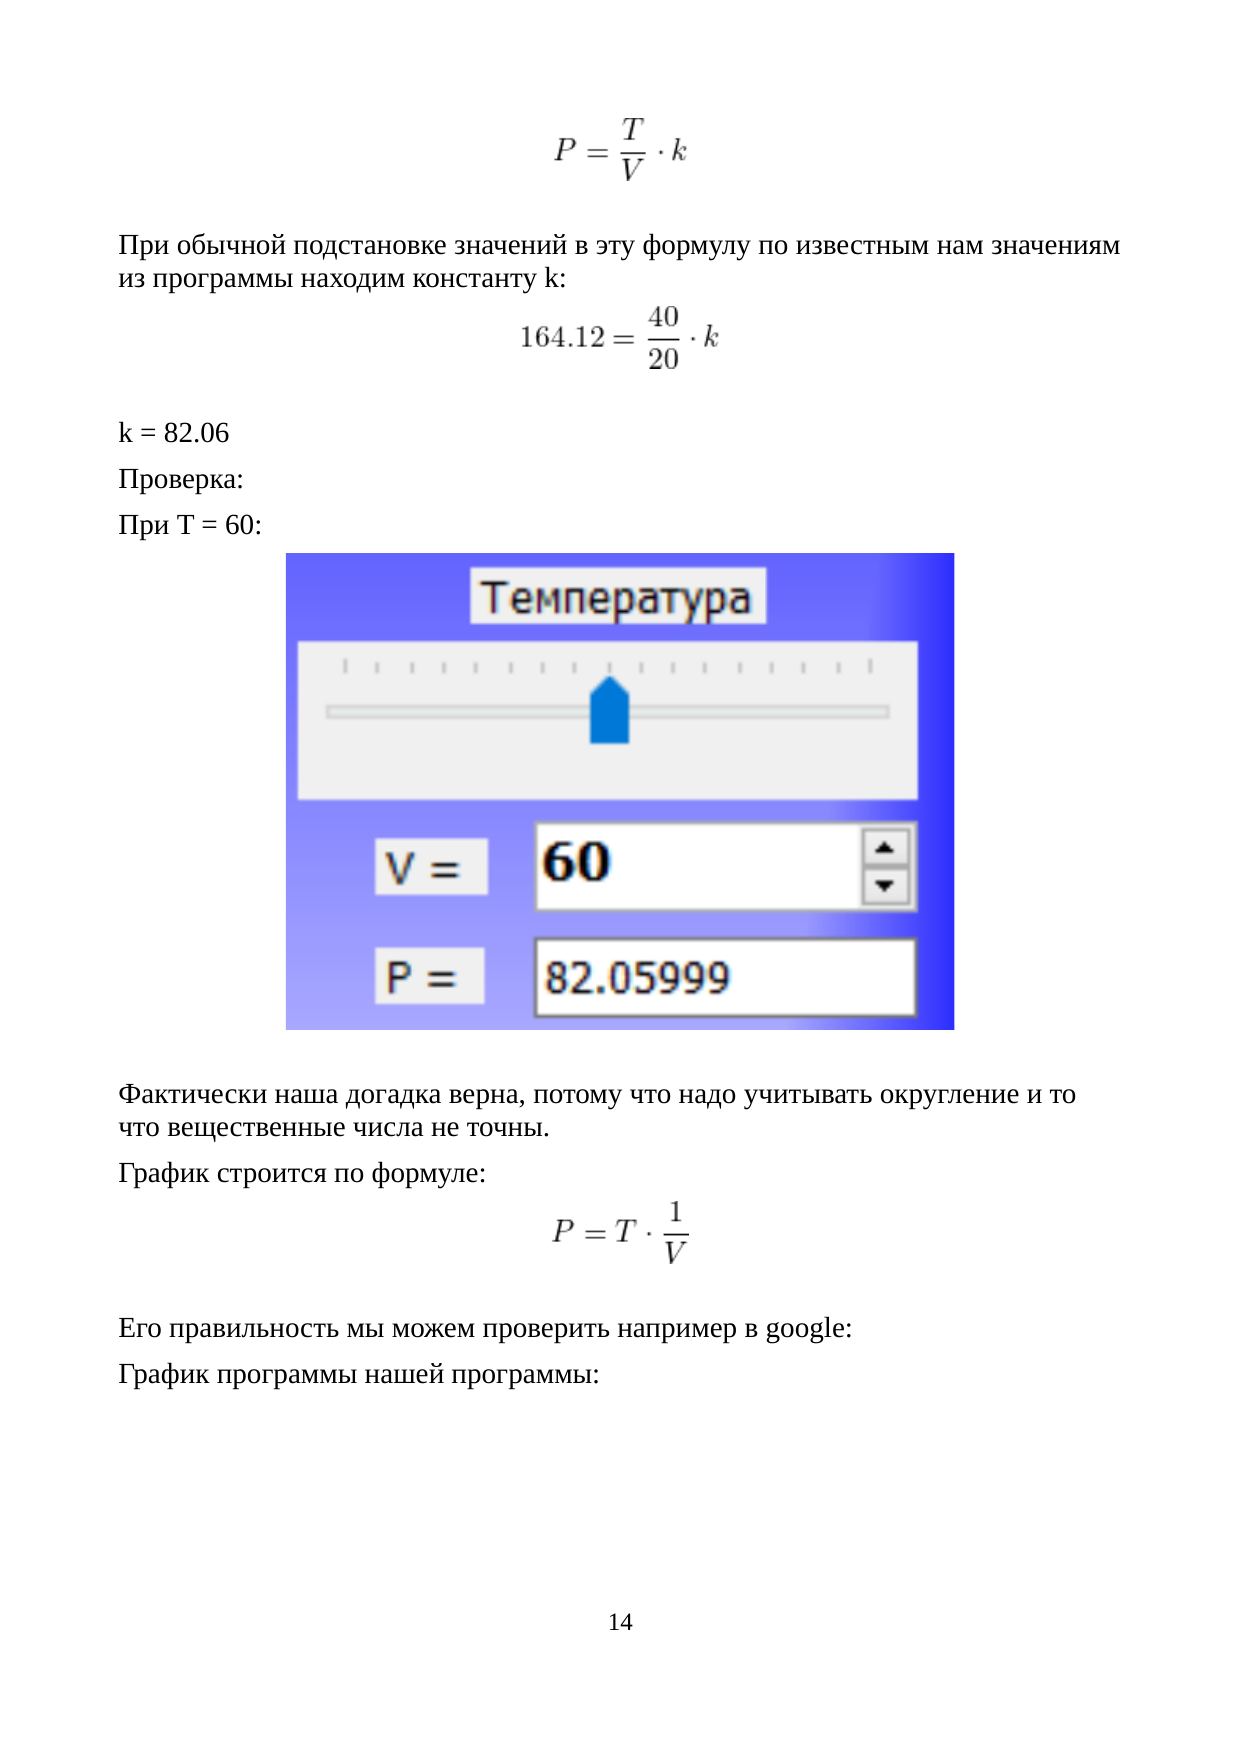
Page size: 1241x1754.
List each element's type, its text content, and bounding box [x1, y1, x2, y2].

text График программы нашей программы: [118, 1356, 1122, 1389]
picture [551, 1201, 689, 1264]
picture [285, 553, 955, 1030]
text При обычной подстановке значений в эту формулу по известным нам значениям из программы находим константу k: [118, 227, 1122, 294]
text k = 82.06 [118, 415, 1122, 448]
text При T = 60: [118, 507, 1122, 541]
text Его правильность мы можем проверить например в google: [118, 1310, 1122, 1343]
text Фактически наша догадка верна, потому что надо учитывать округление и то что вещественные числа не точны. [118, 1076, 1122, 1143]
picture [521, 306, 719, 369]
text Проверка: [118, 461, 1122, 494]
picture [553, 118, 687, 181]
text График строится по формуле: [118, 1155, 1122, 1189]
